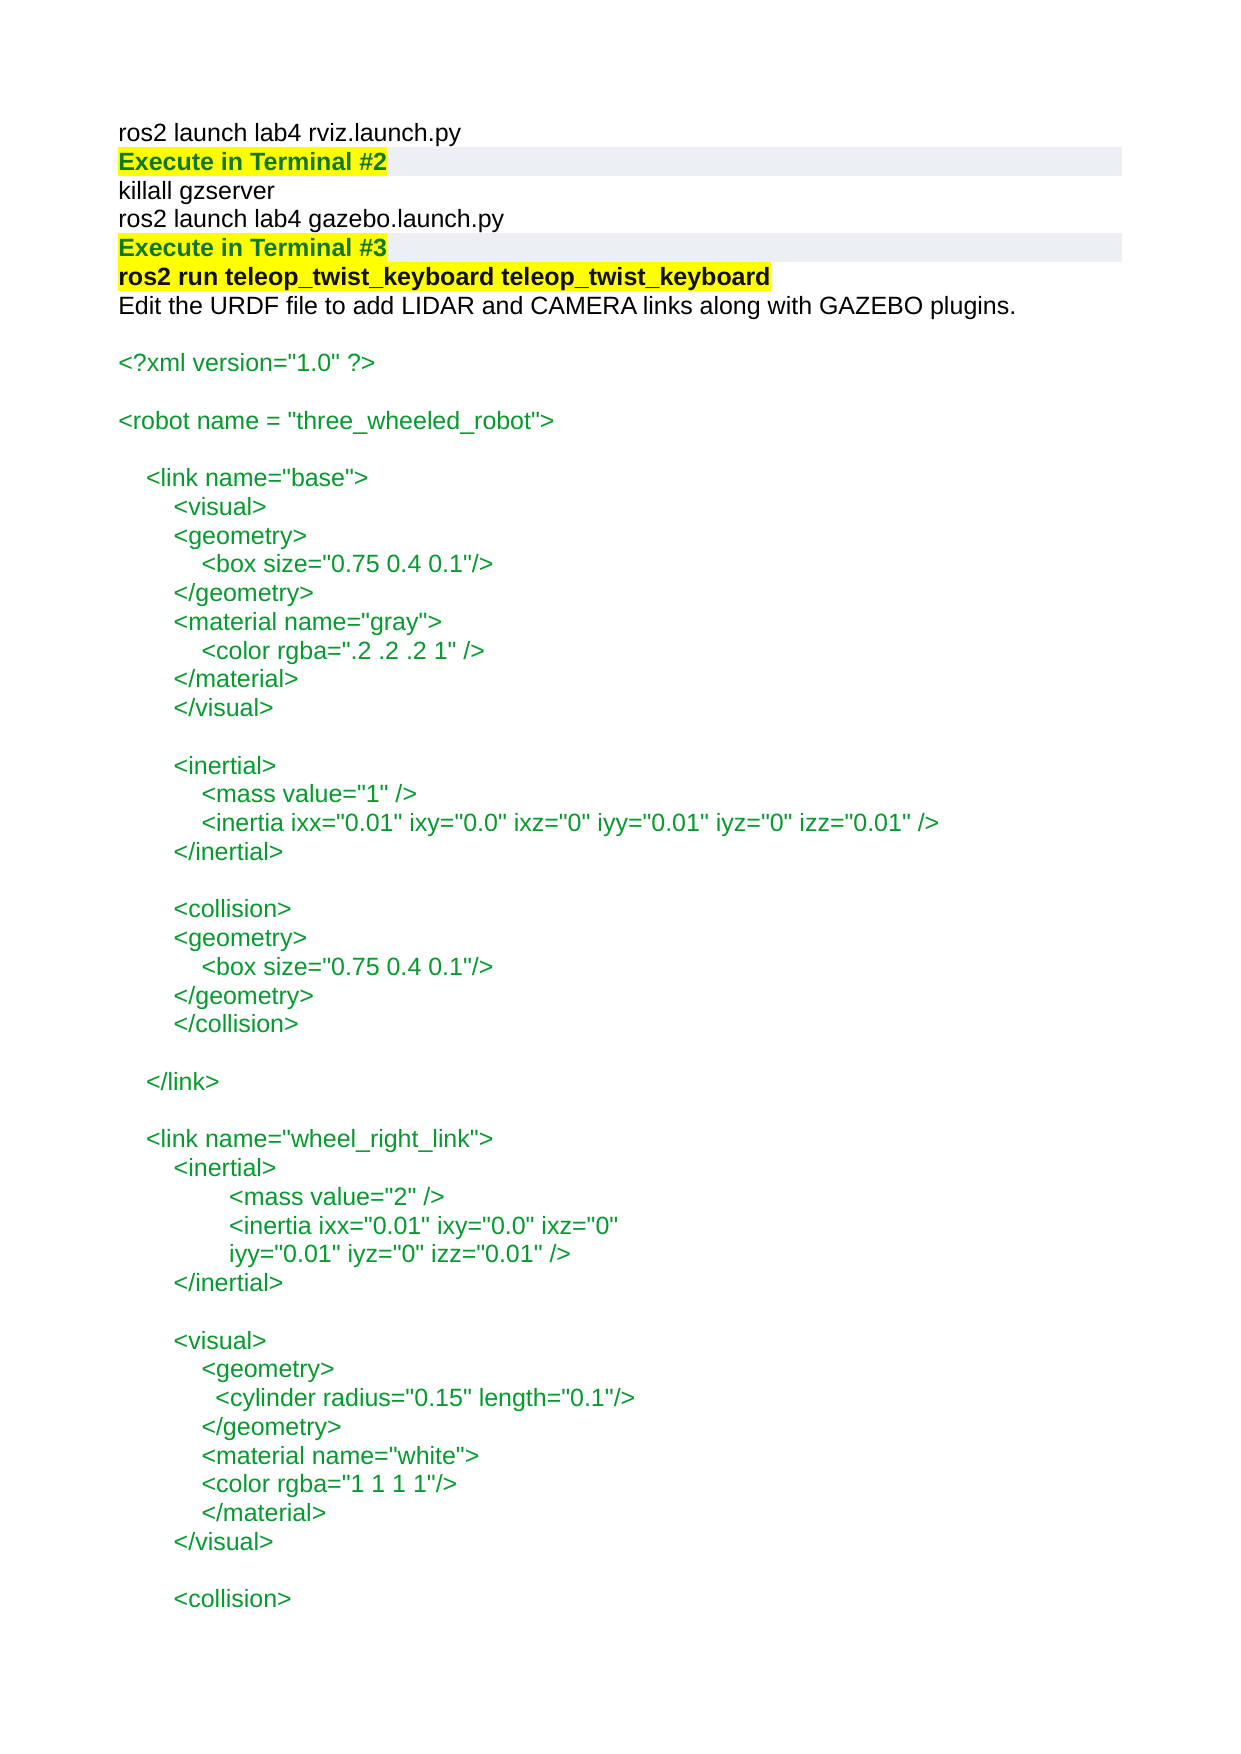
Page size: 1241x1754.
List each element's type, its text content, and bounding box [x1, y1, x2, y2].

text <inertial> [118, 751, 1122, 779]
text </material> [118, 1498, 1122, 1527]
text </collision> [118, 1009, 1122, 1038]
text </geometry> [118, 981, 1122, 1009]
text <box size="0.75 0.4 0.1"/> [118, 549, 1122, 578]
text <material name="gray"> [118, 607, 1122, 636]
text Execute in Terminal #3 [118, 233, 1122, 262]
text <link name="base"> [118, 463, 1122, 492]
text <material name="white"> [118, 1441, 1122, 1469]
text <geometry> [118, 521, 1122, 549]
text </inertial> [118, 837, 1122, 866]
text killall gzserver [118, 176, 1122, 204]
text </geometry> [118, 1412, 1122, 1441]
text <collision> [118, 894, 1122, 923]
text </geometry> [118, 578, 1122, 607]
text <visual> [118, 492, 1122, 521]
text <mass value="1" /> [118, 779, 1122, 808]
text ros2 run teleop_twist_keyboard teleop_twist_keyboard [118, 262, 1122, 291]
text Edit the URDF file to add LIDAR and CAMERA links along with GAZEBO plugins. [118, 291, 1122, 319]
text Execute in Terminal #2 [118, 147, 1122, 176]
text <robot name = "three_wheeled_robot"> [118, 406, 1122, 434]
text ros2 launch lab4 rviz.launch.py [118, 118, 1122, 147]
text <box size="0.75 0.4 0.1"/> [118, 952, 1122, 981]
text <cylinder radius="0.15" length="0.1"/> [118, 1383, 1122, 1412]
text </visual> [118, 1527, 1122, 1556]
text <mass value="2" /> [118, 1182, 1122, 1211]
text <?xml version="1.0" ?> [118, 348, 1122, 377]
text </material> [118, 664, 1122, 693]
text <inertia ixx="0.01" ixy="0.0" ixz="0" [118, 1211, 1122, 1239]
text <visual> [118, 1326, 1122, 1354]
text <inertia ixx="0.01" ixy="0.0" ixz="0" iyy="0.01" iyz="0" izz="0.01" /> [118, 808, 1122, 837]
text </inertial> [118, 1268, 1122, 1297]
text <collision> [118, 1584, 1122, 1613]
text </visual> [118, 693, 1122, 722]
text iyy="0.01" iyz="0" izz="0.01" /> [118, 1239, 1122, 1268]
text <color rgba="1 1 1 1"/> [118, 1469, 1122, 1498]
text </link> [118, 1067, 1122, 1096]
text <color rgba=".2 .2 .2 1" /> [118, 636, 1122, 664]
text <inertial> [118, 1153, 1122, 1182]
text <geometry> [118, 923, 1122, 952]
text <geometry> [118, 1354, 1122, 1383]
text <link name="wheel_right_link"> [118, 1124, 1122, 1153]
text ros2 launch lab4 gazebo.launch.py [118, 204, 1122, 233]
